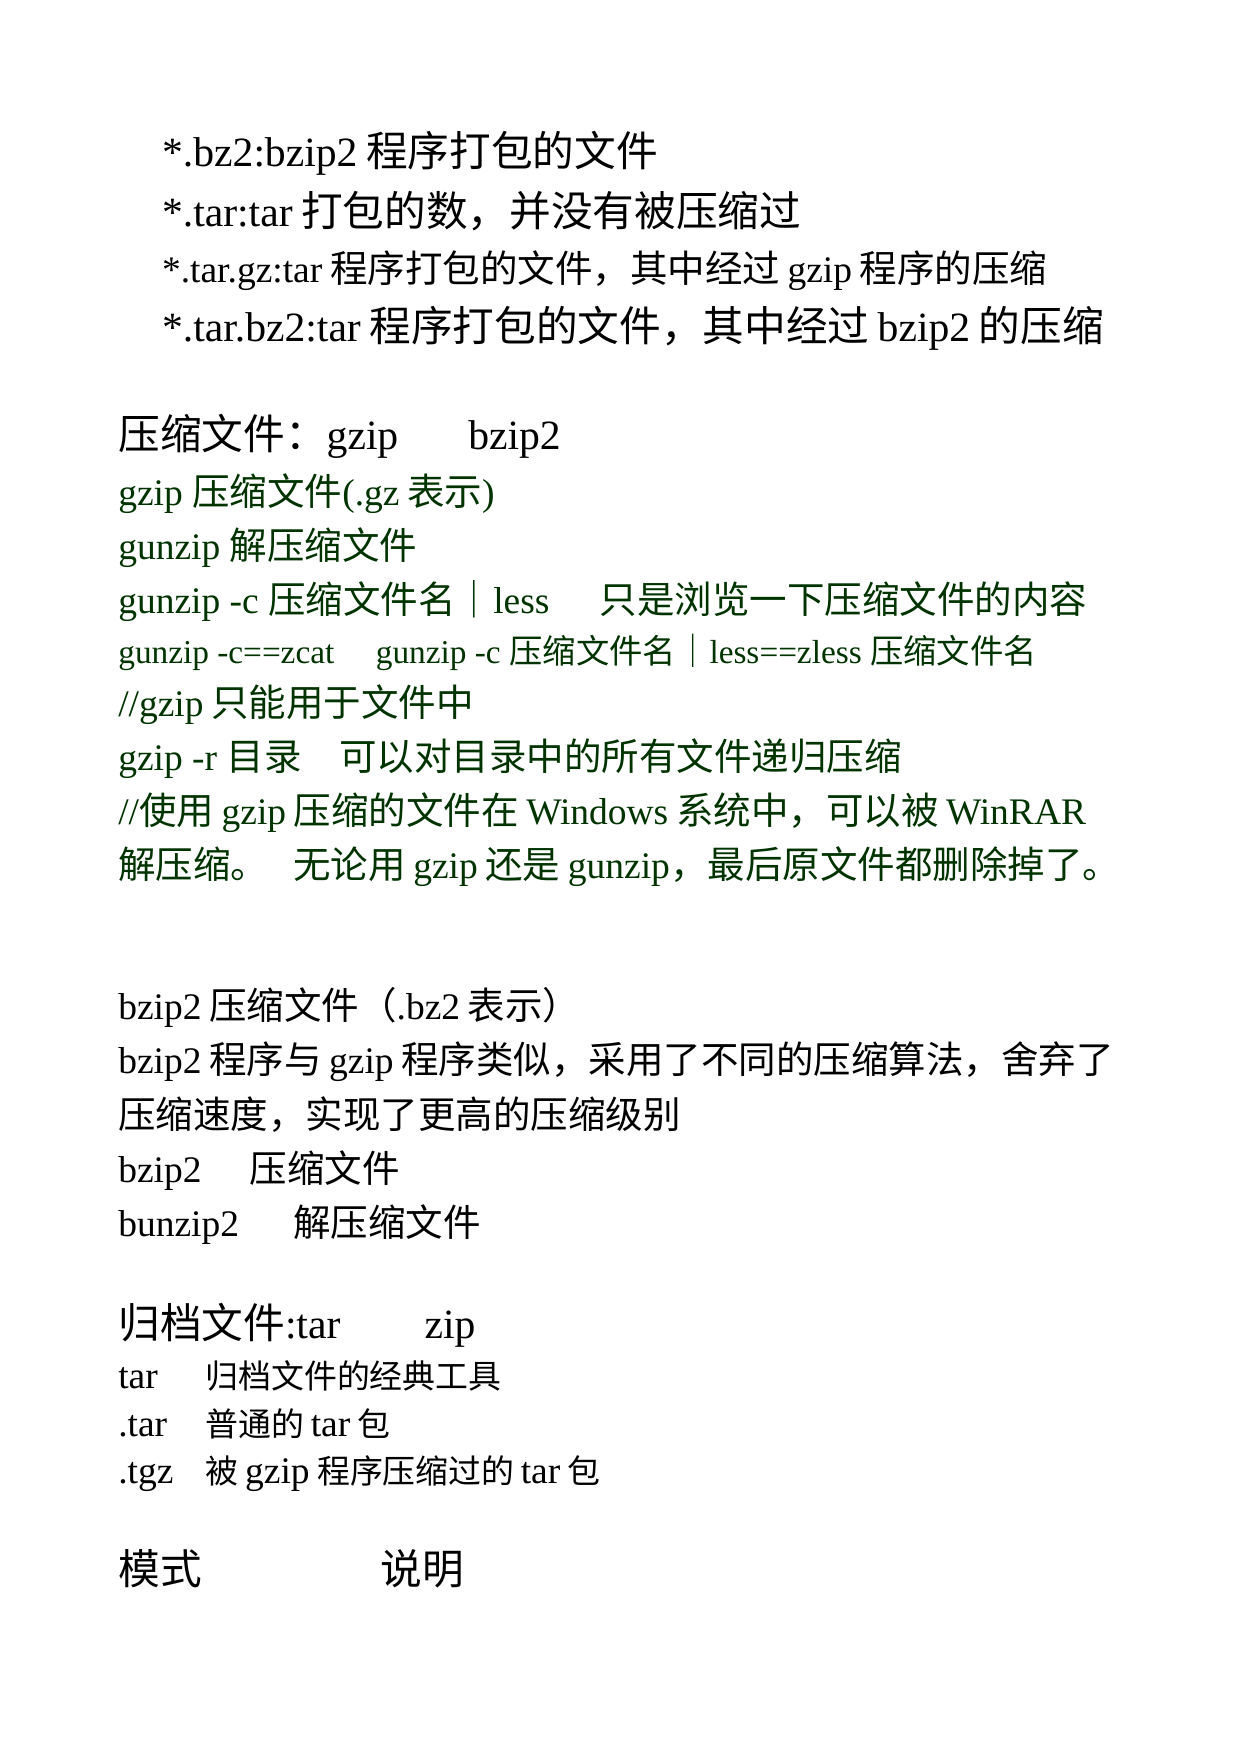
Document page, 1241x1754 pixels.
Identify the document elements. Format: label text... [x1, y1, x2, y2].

text gzip -r 目录 可以对目录中的所有文件递归压缩 [118, 727, 1122, 781]
text .tar 普通的tar包 [118, 1398, 1122, 1446]
text bunzip2 解压缩文件 [118, 1193, 1122, 1247]
text bzip2 压缩文件 [118, 1139, 1122, 1193]
text *.bz2:bzip2程序打包的文件 [118, 118, 1122, 178]
text gunzip 解压缩文件 [118, 516, 1122, 570]
text *.tar.gz:tar程序打包的文件，其中经过gzip程序的压缩 [118, 239, 1122, 293]
text bzip2压缩文件（.bz2表示） [118, 976, 1122, 1030]
text 归档文件:tar zip [118, 1290, 1122, 1351]
text //gzip只能用于文件中 [118, 673, 1122, 727]
text *.tar:tar打包的数，并没有被压缩过 [118, 178, 1122, 239]
text 压缩文件：gzip bzip2 [118, 401, 1122, 462]
text //使用gzip压缩的文件在Windows系统中，可以被WinRAR解压缩。 无论用gzip还是gunzip，最后原文件都删除掉了。 [118, 781, 1122, 890]
text 模式 说明 [118, 1536, 1122, 1597]
text tar 归档文件的经典工具 [118, 1351, 1122, 1398]
text bzip2程序与gzip程序类似，采用了不同的压缩算法，舍弃了压缩速度，实现了更高的压缩级别 [118, 1030, 1122, 1139]
text gunzip -c==zcat gunzip -c 压缩文件名｜less==zless 压缩文件名 [118, 624, 1122, 673]
text *.tar.bz2:tar程序打包的文件，其中经过bzip2的压缩 [118, 293, 1122, 353]
text .tgz 被gzip程序压缩过的tar包 [118, 1446, 1122, 1493]
text gzip 压缩文件(.gz表示) [118, 462, 1122, 516]
text gunzip -c 压缩文件名｜less 只是浏览一下压缩文件的内容 [118, 570, 1122, 624]
